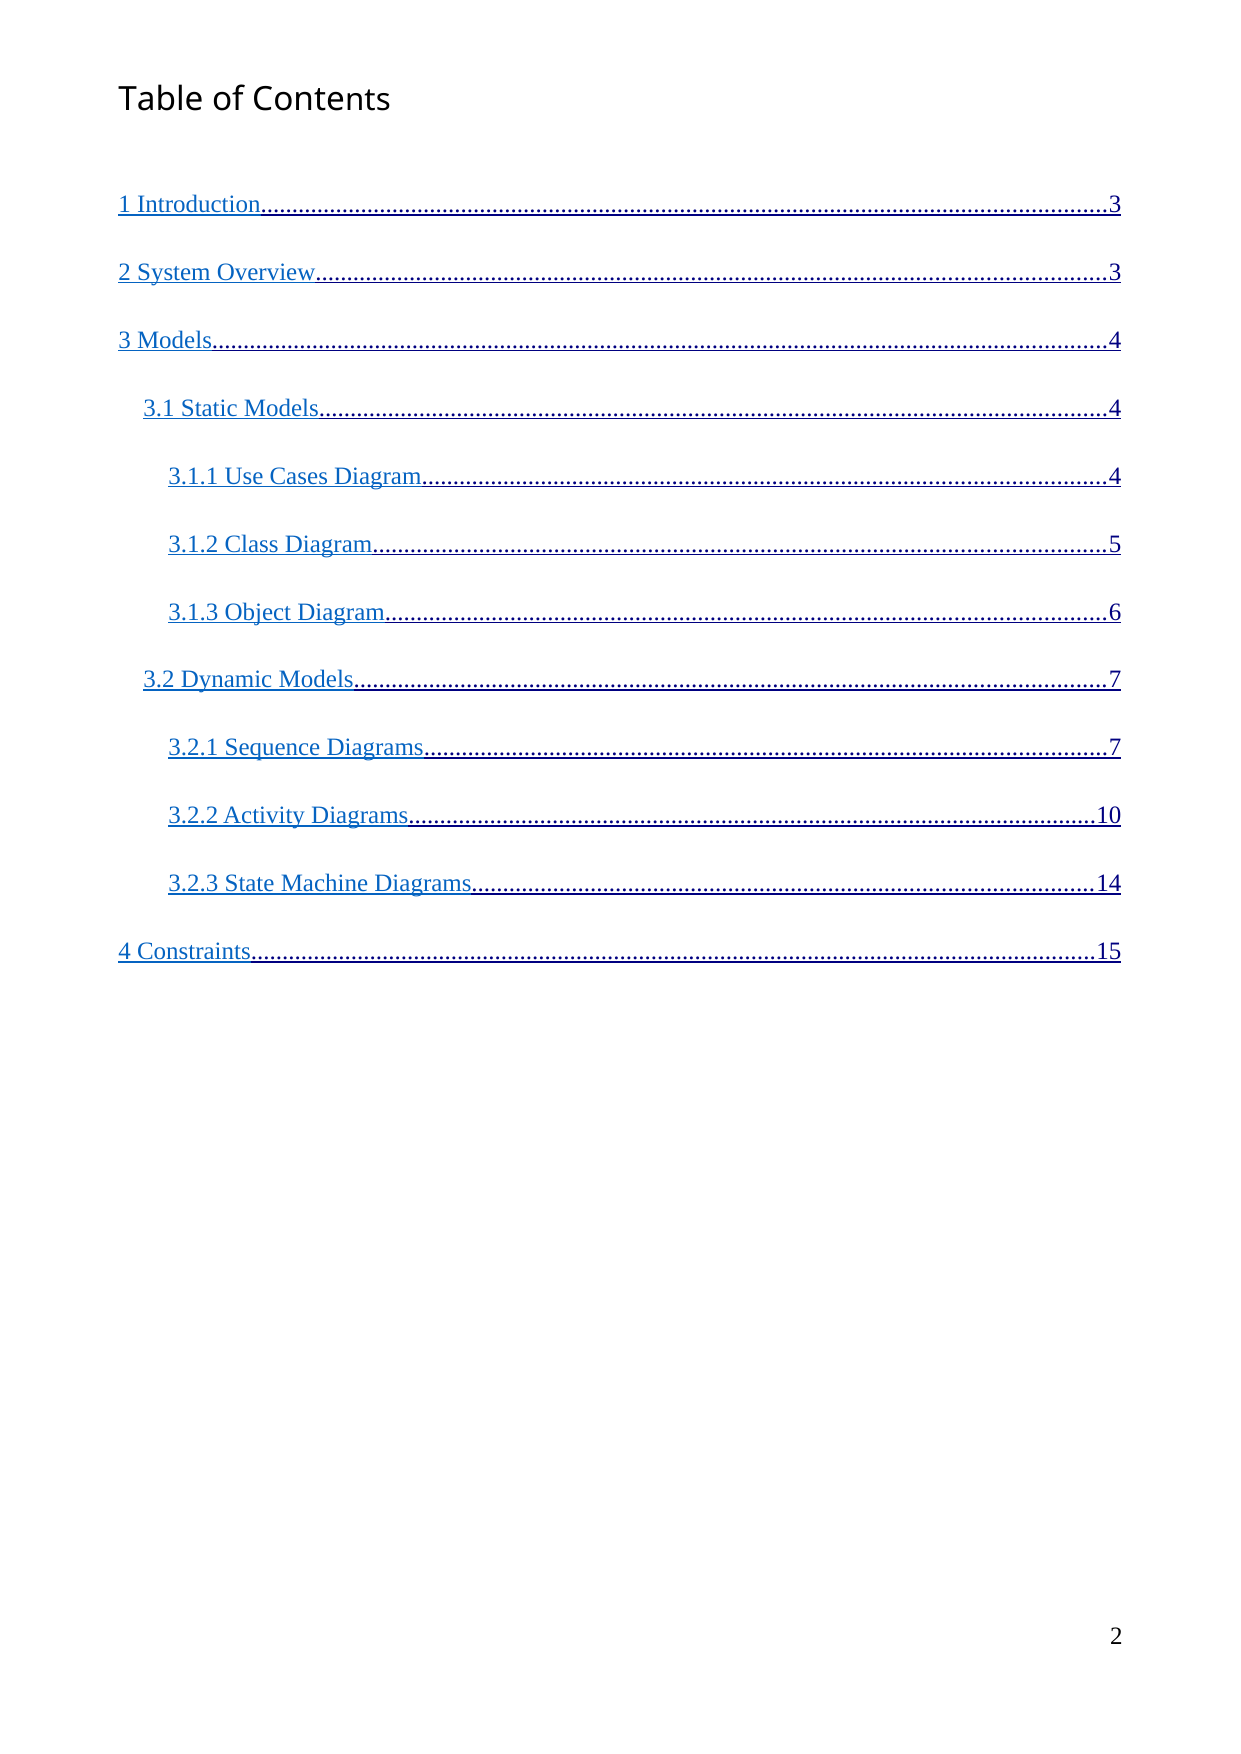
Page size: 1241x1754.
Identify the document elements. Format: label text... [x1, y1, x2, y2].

text 3.1.1 Use Cases Diagram 4 [168, 461, 1122, 489]
text Table of Contents [118, 75, 1122, 120]
text 1 Introduction 3 [118, 189, 1122, 218]
text 3.2.1 Sequence Diagrams 7 [168, 732, 1122, 761]
text 3.1 Static Models 4 [143, 393, 1122, 422]
text 3.1.3 Object Diagram 6 [168, 597, 1122, 625]
text 3 Models 4 [118, 325, 1122, 354]
text 2 System Overview 3 [118, 257, 1122, 286]
text 3.2.3 State Machine Diagrams 14 [168, 868, 1122, 897]
text 3.1.2 Class Diagram 5 [168, 529, 1122, 557]
text 3.2 Dynamic Models 7 [143, 664, 1122, 693]
text 4 Constraints 15 [118, 936, 1122, 965]
text 3.2.2 Activity Diagrams 10 [168, 800, 1122, 829]
